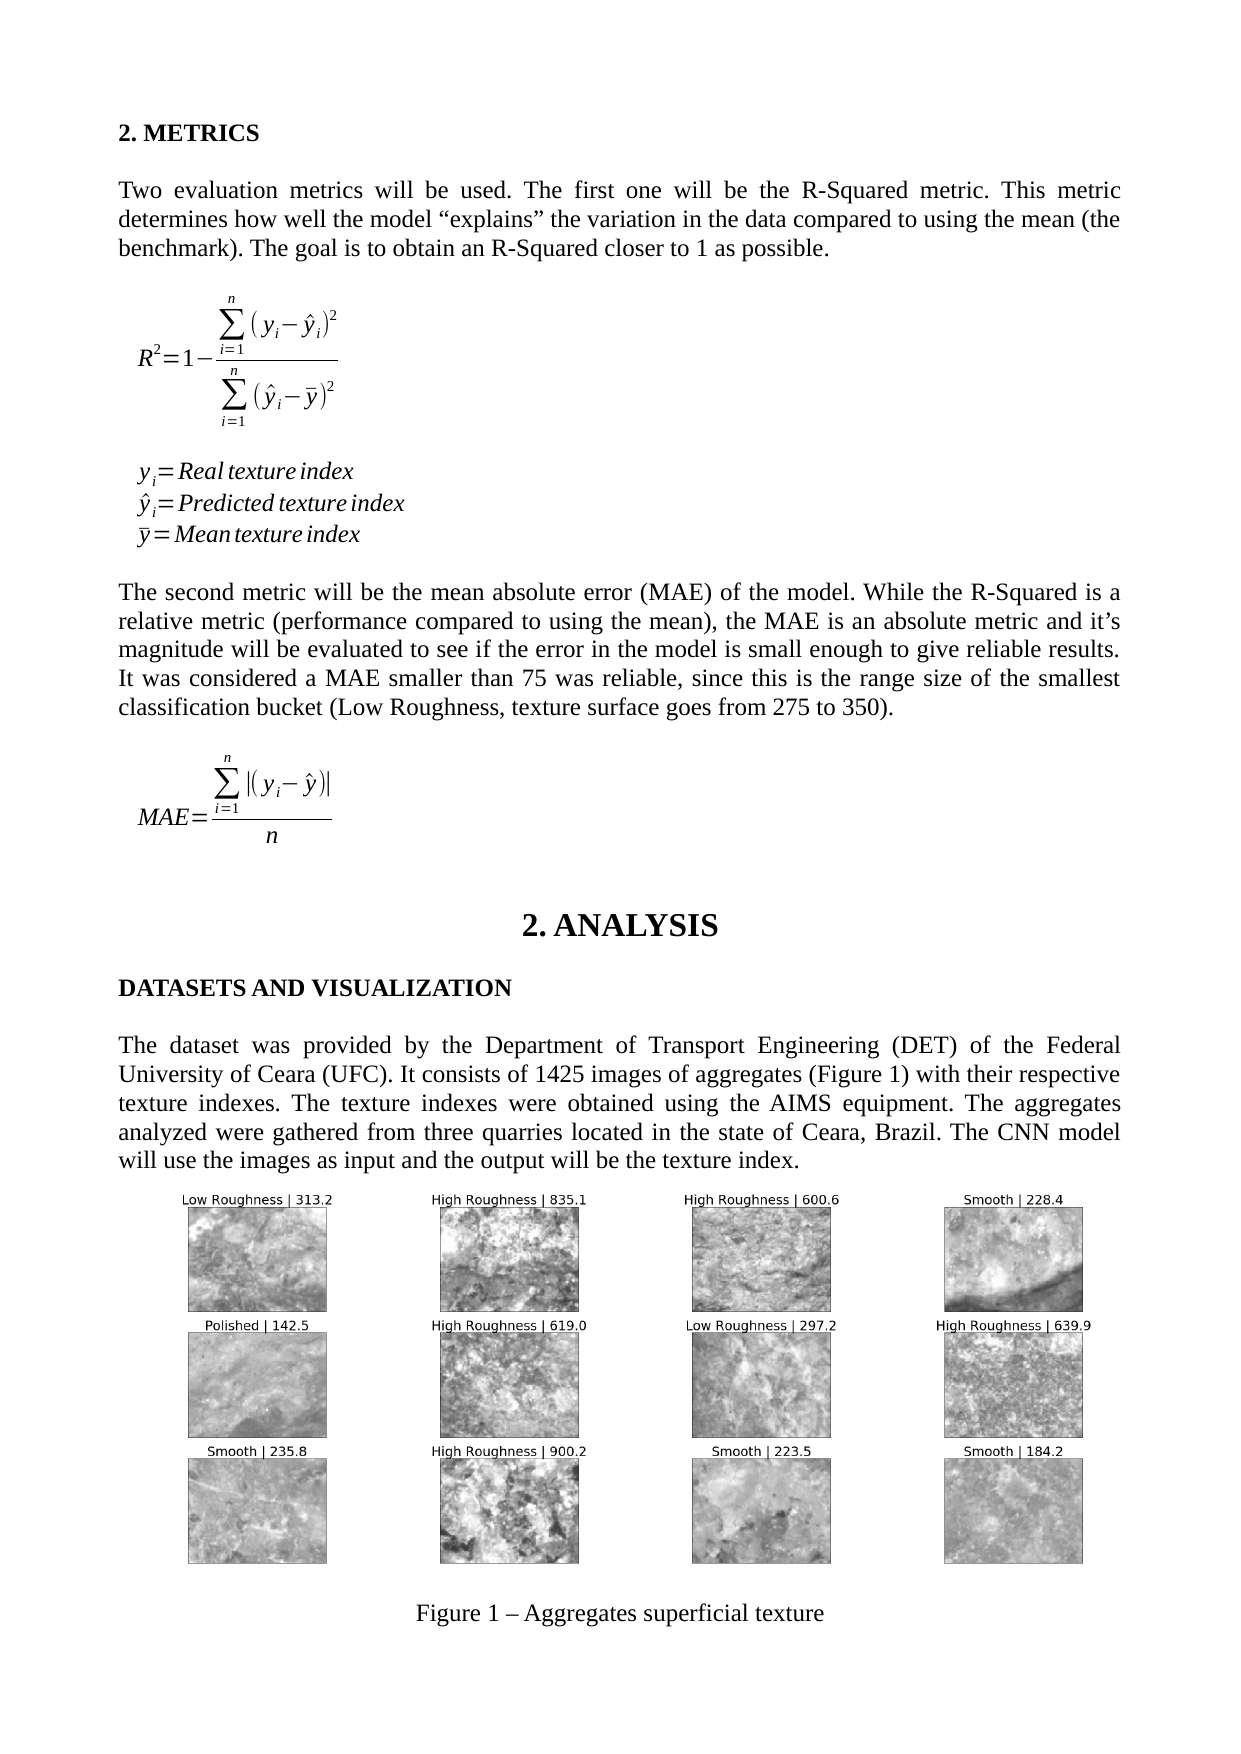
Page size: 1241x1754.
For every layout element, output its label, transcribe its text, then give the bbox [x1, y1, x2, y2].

text The second metric will be the mean absolute error (MAE) of the model. While the R-Squared is a relative metric (performance compared to using the mean), the MAE is an absolute metric and it’s magnitude will be evaluated to see if the error in the model is small enough to give reliable results. It was considered a MAE smaller than 75 was reliable, since this is the range size of the smallest classification bucket (Low Roughness, texture surface goes from 275 to 350). [118, 577, 1122, 721]
text 2. METRICS [118, 118, 1122, 147]
text Figure 1 – Aggregates superficial texture [118, 1174, 1122, 1627]
picture [146, 1174, 1094, 1599]
text The dataset was provided by the Department of Transport Engineering (DET) of the Federal University of Ceara (UFC). It consists of 1425 images of aggregates (Figure 1) with their respective texture indexes. The texture indexes were obtained using the AIMS equipment. The aggregates analyzed were gathered from three quarries located in the state of Ceara, Brazil. The CNN model will use the images as input and the output will be the texture index. [118, 1030, 1122, 1174]
text 2. ANALYSIS [118, 906, 1122, 944]
text DATASETS AND VISUALIZATION [118, 973, 1122, 1002]
text Two evaluation metrics will be used. The first one will be the R-Squared metric. This metric determines how well the model “explains” the variation in the data compared to using the mean (the benchmark). The goal is to obtain an R-Squared closer to 1 as possible. [118, 176, 1122, 262]
